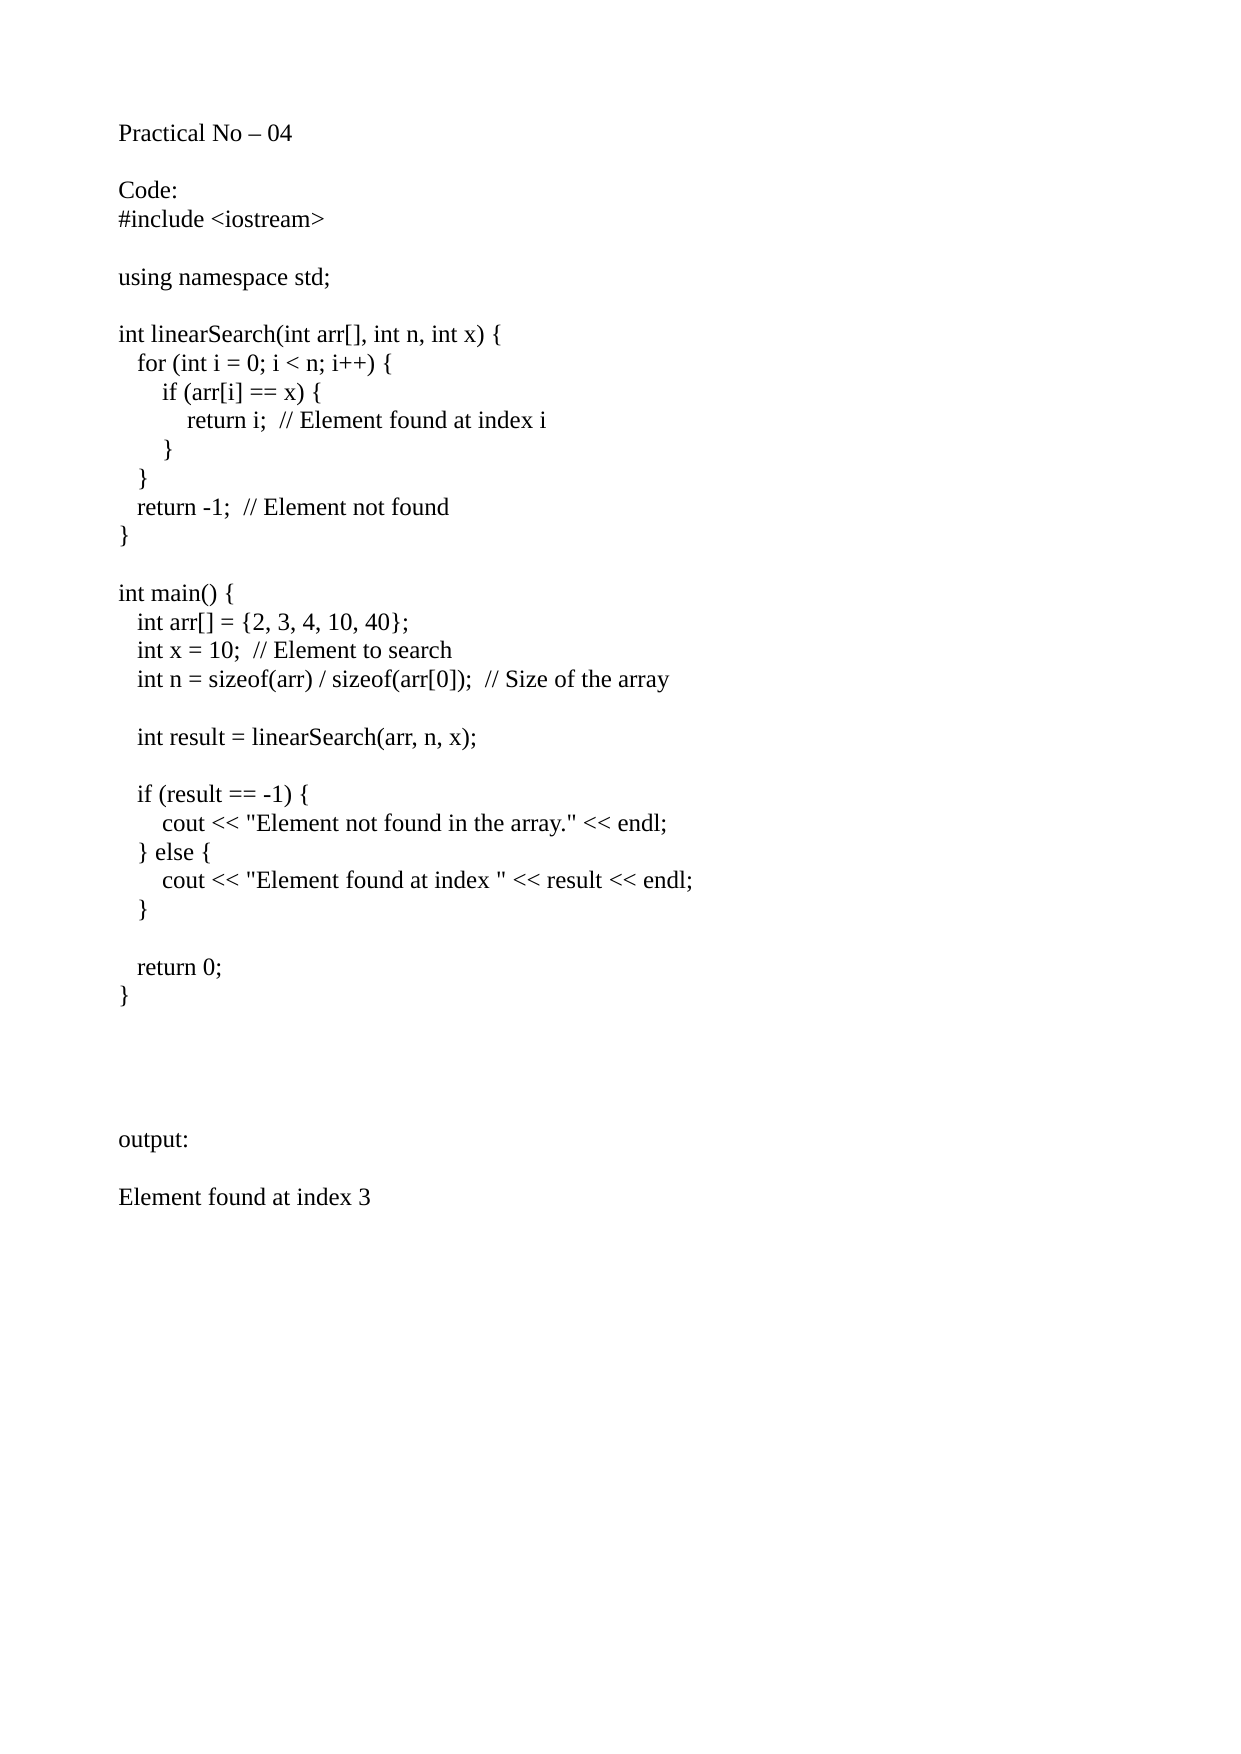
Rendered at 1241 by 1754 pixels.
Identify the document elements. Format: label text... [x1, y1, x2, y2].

text cout << "Element found at index " << result << endl; [118, 866, 1122, 894]
text return -1; // Element not found [118, 492, 1122, 521]
text Practical No – 04 [118, 118, 1122, 147]
text return 0; [118, 952, 1122, 981]
text } [118, 521, 1122, 549]
text int result = linearSearch(arr, n, x); [118, 722, 1122, 751]
text Code: [118, 176, 1122, 204]
text return i; // Element found at index i [118, 406, 1122, 434]
text using namespace std; [118, 262, 1122, 291]
text Element found at index 3 [118, 1182, 1122, 1211]
text int main() { [118, 578, 1122, 607]
text int arr[] = {2, 3, 4, 10, 40}; [118, 607, 1122, 636]
text int linearSearch(int arr[], int n, int x) { [118, 319, 1122, 348]
text } [118, 434, 1122, 463]
text int n = sizeof(arr) / sizeof(arr[0]); // Size of the array [118, 664, 1122, 693]
text cout << "Element not found in the array." << endl; [118, 808, 1122, 837]
text output: [118, 1124, 1122, 1153]
text if (arr[i] == x) { [118, 377, 1122, 406]
text } [118, 894, 1122, 923]
text } [118, 463, 1122, 492]
text } else { [118, 837, 1122, 866]
text if (result == -1) { [118, 779, 1122, 808]
text #include <iostream> [118, 204, 1122, 233]
text for (int i = 0; i < n; i++) { [118, 348, 1122, 377]
text } [118, 981, 1122, 1009]
text int x = 10; // Element to search [118, 636, 1122, 664]
